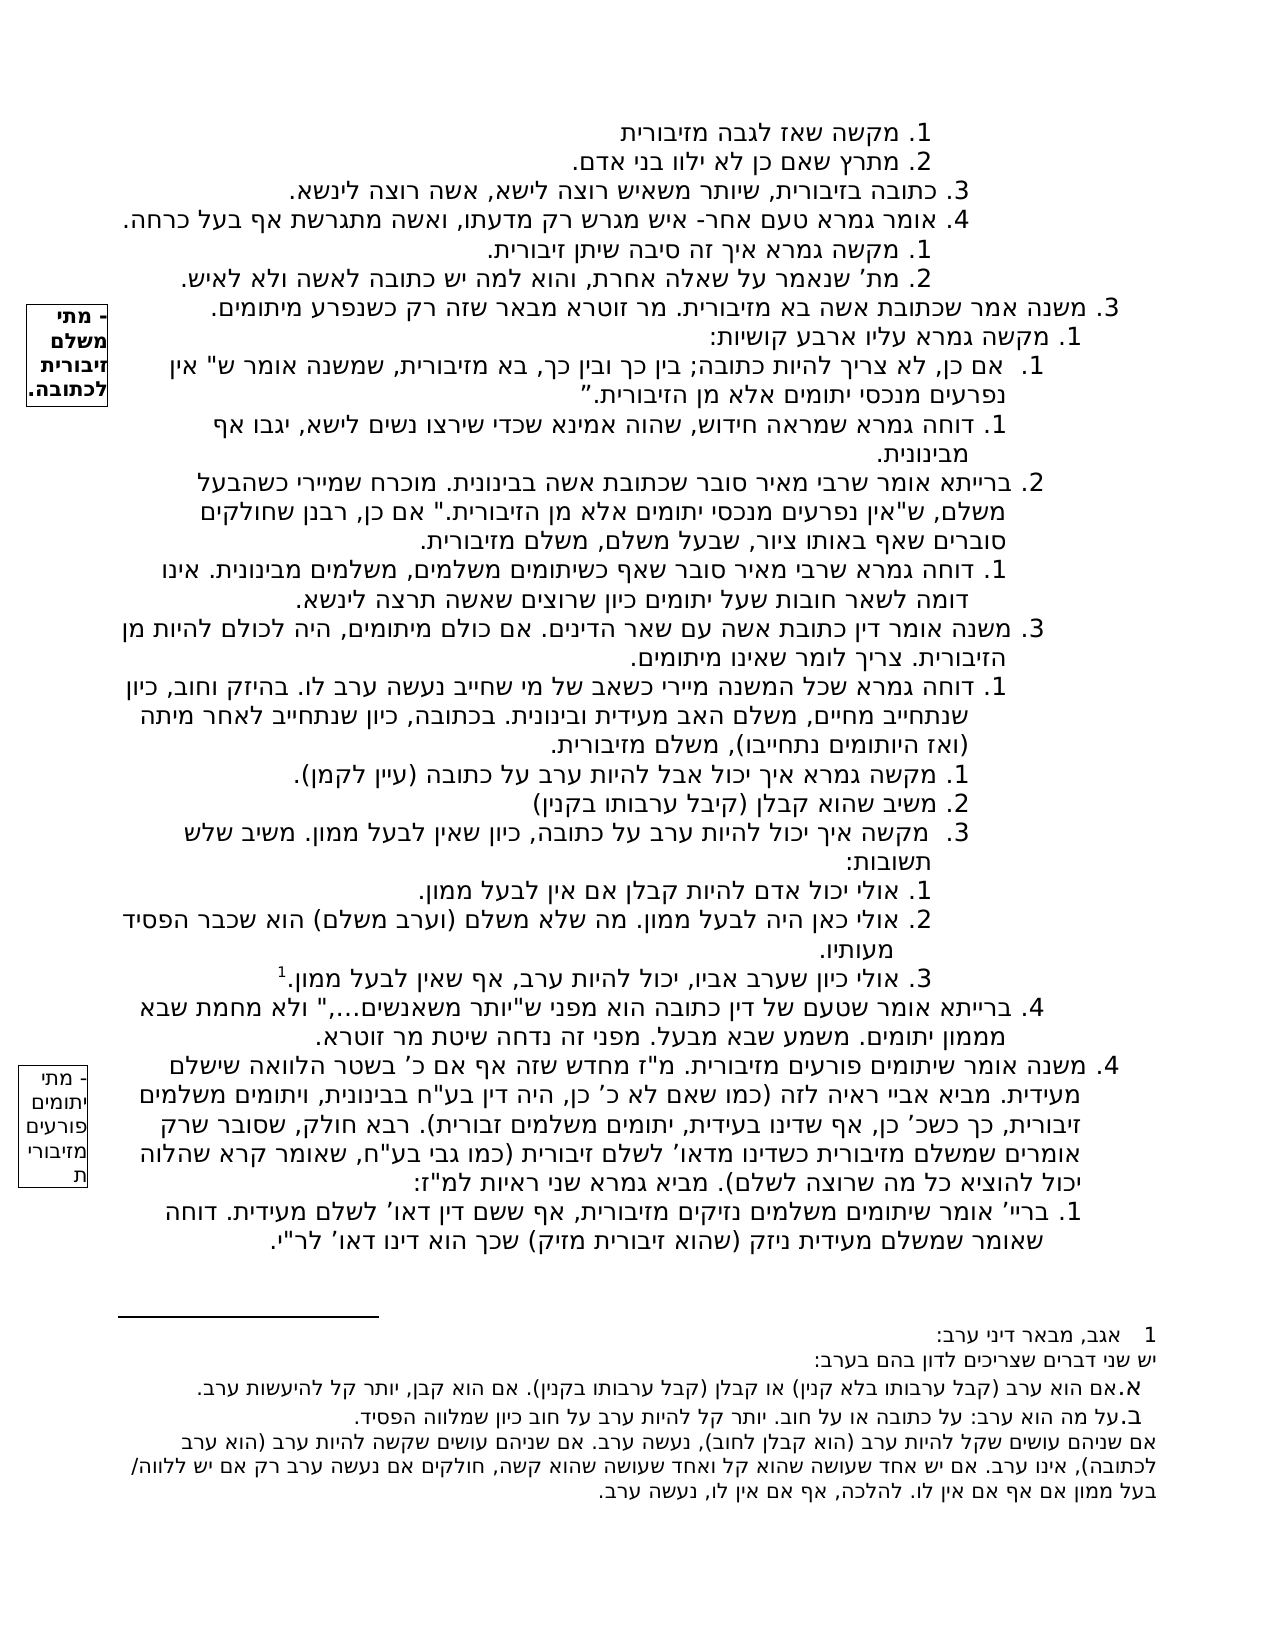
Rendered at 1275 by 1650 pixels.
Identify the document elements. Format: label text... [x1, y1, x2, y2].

list מקשה איך יכול להיות ערב על כתובה, כיון שאין לבעל ממון. משיב שלש תשובות: [118, 818, 969, 876]
list - מתי משלם זיבורית לכתובה. [27, 304, 108, 401]
list אגב, מבאר דיני ערב: [118, 1323, 1157, 1348]
list על מה הוא ערב: על כתובה או על חוב. יותר קל להיות ערב על חוב כיון שמלווה הפסיד. [118, 1401, 1142, 1430]
list אם כן, לא צריך להיות כתובה; בין כך ובין כך, בא מזיבורית, שמשנה אומר ש" אין נפרעים מנכסי יתומים אלא מן הזיבורית.” [118, 351, 1044, 410]
list יש שני דברים שצריכים לדון בהם בערב: [118, 1348, 1157, 1372]
list דוחה גמרא שכל המשנה מיירי כשאב של מי שחייב נעשה ערב לו. בהיזק וחוב, כיון שנתחייב מחיים, משלם האב מעידית ובינונית. בכתובה, כיון שנתחייב לאחר מיתה (ואז היותומים נתחייבו), משלם מזיבורית. [118, 672, 1007, 760]
list משנה אמר שכתובת אשה בא מזיבורית. מר זוטרא מבאר שזה רק כשנפרע מיתומים. [118, 293, 1119, 322]
list מקשה גמרא עליו ארבע קושיות: [118, 322, 1082, 351]
list מקשה גמרא איך יכול אבל להיות ערב על כתובה (עיין לקמן). [118, 760, 969, 789]
list מקשה שאז לגבה מזיבורית [118, 118, 932, 147]
list אולי כיון שערב אביו, יכול להיות ערב, אף שאין לבעל ממון. [118, 964, 932, 993]
list משנה אומר דין כתובת אשה עם שאר הדינים. אם כולם מיתומים, היה לכולם להיות מן הזיבורית. צריך לומר שאינו מיתומים. [118, 614, 1044, 672]
list מת’ שנאמר על שאלה אחרת, והוא למה יש כתובה לאשה ולא לאיש. [118, 264, 932, 293]
list משנה אומר שיתומים פורעים מזיבורית. מ"ז מחדש שזה אף אם כ’ בשטר הלוואה שישלם מעידית. מביא אביי ראיה לזה (כמו שאם לא כ’ כן, היה דין בע"ח בבינונית, ויתומים משלמים זיבורית, כך כשכ’ כן, אף שדינו בעידית, יתומים משלמים זבורית). רבא חולק, שסובר שרק אומרים שמשלם מזיבורית כשדינו מדאו’ לשלם זיבורית (כמו גבי בע"ח, שאומר קרא שהלוה יכול להוציא כל מה שרוצה לשלם). מביא גמרא שני ראיות למ"ז: [118, 1051, 1119, 1197]
list דוחה גמרא שמראה חידוש, שהוה אמינא שכדי שירצו נשים לישא, יגבו אף מבינונית. [118, 410, 1007, 468]
list ברייתא אומר שטעם של דין כתובה הוא מפני ש"יותר משאנשים…," ולא מחמת שבא מממון יתומים. משמע שבא מבעל. מפני זה נדחה שיטת מר זוטרא. [118, 993, 1044, 1051]
list כתובה בזיבורית, שיותר משאיש רוצה לישא, אשה רוצה לינשא. [118, 176, 969, 206]
list אולי כאן היה לבעל ממון. מה שלא משלם (וערב משלם) הוא שכבר הפסיד מעותיו. [118, 906, 932, 964]
list אולי יכול אדם להיות קבלן אם אין לבעל ממון. [118, 876, 932, 906]
list מתרץ שאם כן לא ילוו בני אדם. [118, 147, 932, 176]
list מקשה גמרא איך זה סיבה שיתן זיבורית. [118, 235, 932, 264]
list אם הוא ערב (קבל ערבותו בלא קנין) או קבלן (קבל ערבותו בקנין). אם הוא קבן, יותר קל להיעשות ערב. [118, 1372, 1142, 1401]
list אומר גמרא טעם אחר- איש מגרש רק מדעתו, ואשה מתגרשת אף בעל כרחה. [118, 206, 969, 235]
list משיב שהוא קבלן (קיבל ערבותו בקנין) [118, 789, 969, 818]
list בריי’ אומר שיתומים משלמים נזיקים מזיבורית, אף ששם דין דאו’ לשלם מעידית. דוחה שאומר שמשלם מעידית ניזק (שהוא זיבורית מזיק) שכך הוא דינו דאו’ לר"י. [118, 1197, 1082, 1256]
list דוחה גמרא שרבי מאיר סובר שאף כשיתומים משלמים, משלמים מבינונית. אינו דומה לשאר חובות שעל יתומים כיון שרוצים שאשה תרצה לינשא. [118, 556, 1007, 614]
list אם שניהם עושים שקל להיות ערב (הוא קבלן לחוב), נעשה ערב. אם שניהם עושים שקשה להיות ערב (הוא ערב לכתובה), אינו ערב. אם יש אחד שעושה שהוא קל ואחד שעושה שהוא קשה, חולקים אם נעשה ערב רק אם יש ללווה/ בעל ממון אם אף אם אין לו. להלכה, אף אם אין לו, נעשה ערב. [118, 1430, 1157, 1503]
list ברייתא אומר שרבי מאיר סובר שכתובת אשה בבינונית. מוכרח שמיירי כשהבעל משלם, ש"אין נפרעים מנכסי יתומים אלא מן הזיבורית." אם כן, רבנן שחולקים סוברים שאף באותו ציור, שבעל משלם, משלם מזיבורית. [118, 468, 1044, 556]
